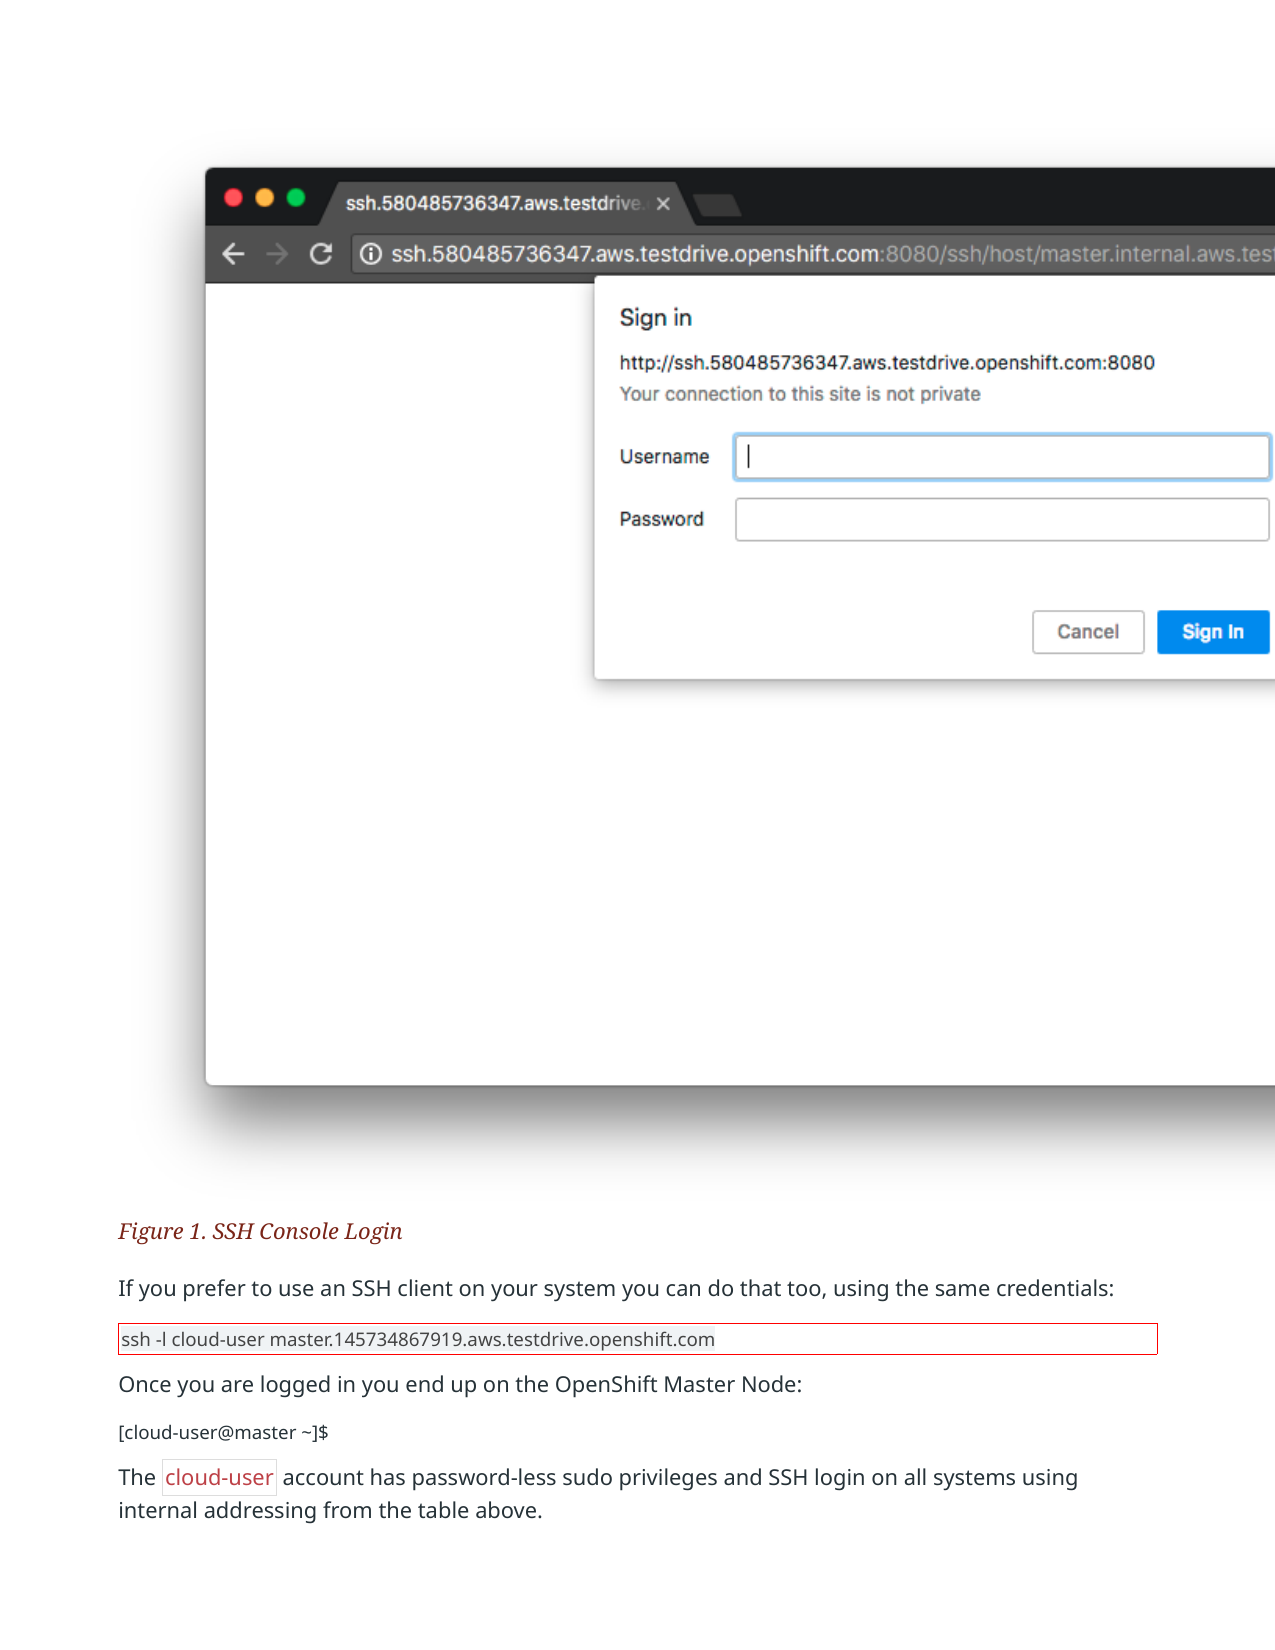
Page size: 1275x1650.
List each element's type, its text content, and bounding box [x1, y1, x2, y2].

text ssh -l cloud-user master.145734867919.aws.testdrive.openshift.com [119, 1324, 1157, 1354]
text The cloud-user account has password-less sudo privileges and SSH login on all systems using internal addressing from the table above. [118, 1459, 1157, 1525]
text Figure 1. SSH Console Login [118, 1216, 1157, 1246]
text [cloud-user@master ~]$ [118, 1419, 1157, 1445]
text Once you are logged in you end up on the OpenShift Master Node: [118, 1369, 1157, 1399]
text If you prefer to use an SSH client on your system you can do that too, using the same credentials: [118, 1272, 1157, 1302]
picture [118, 118, 1275, 1211]
